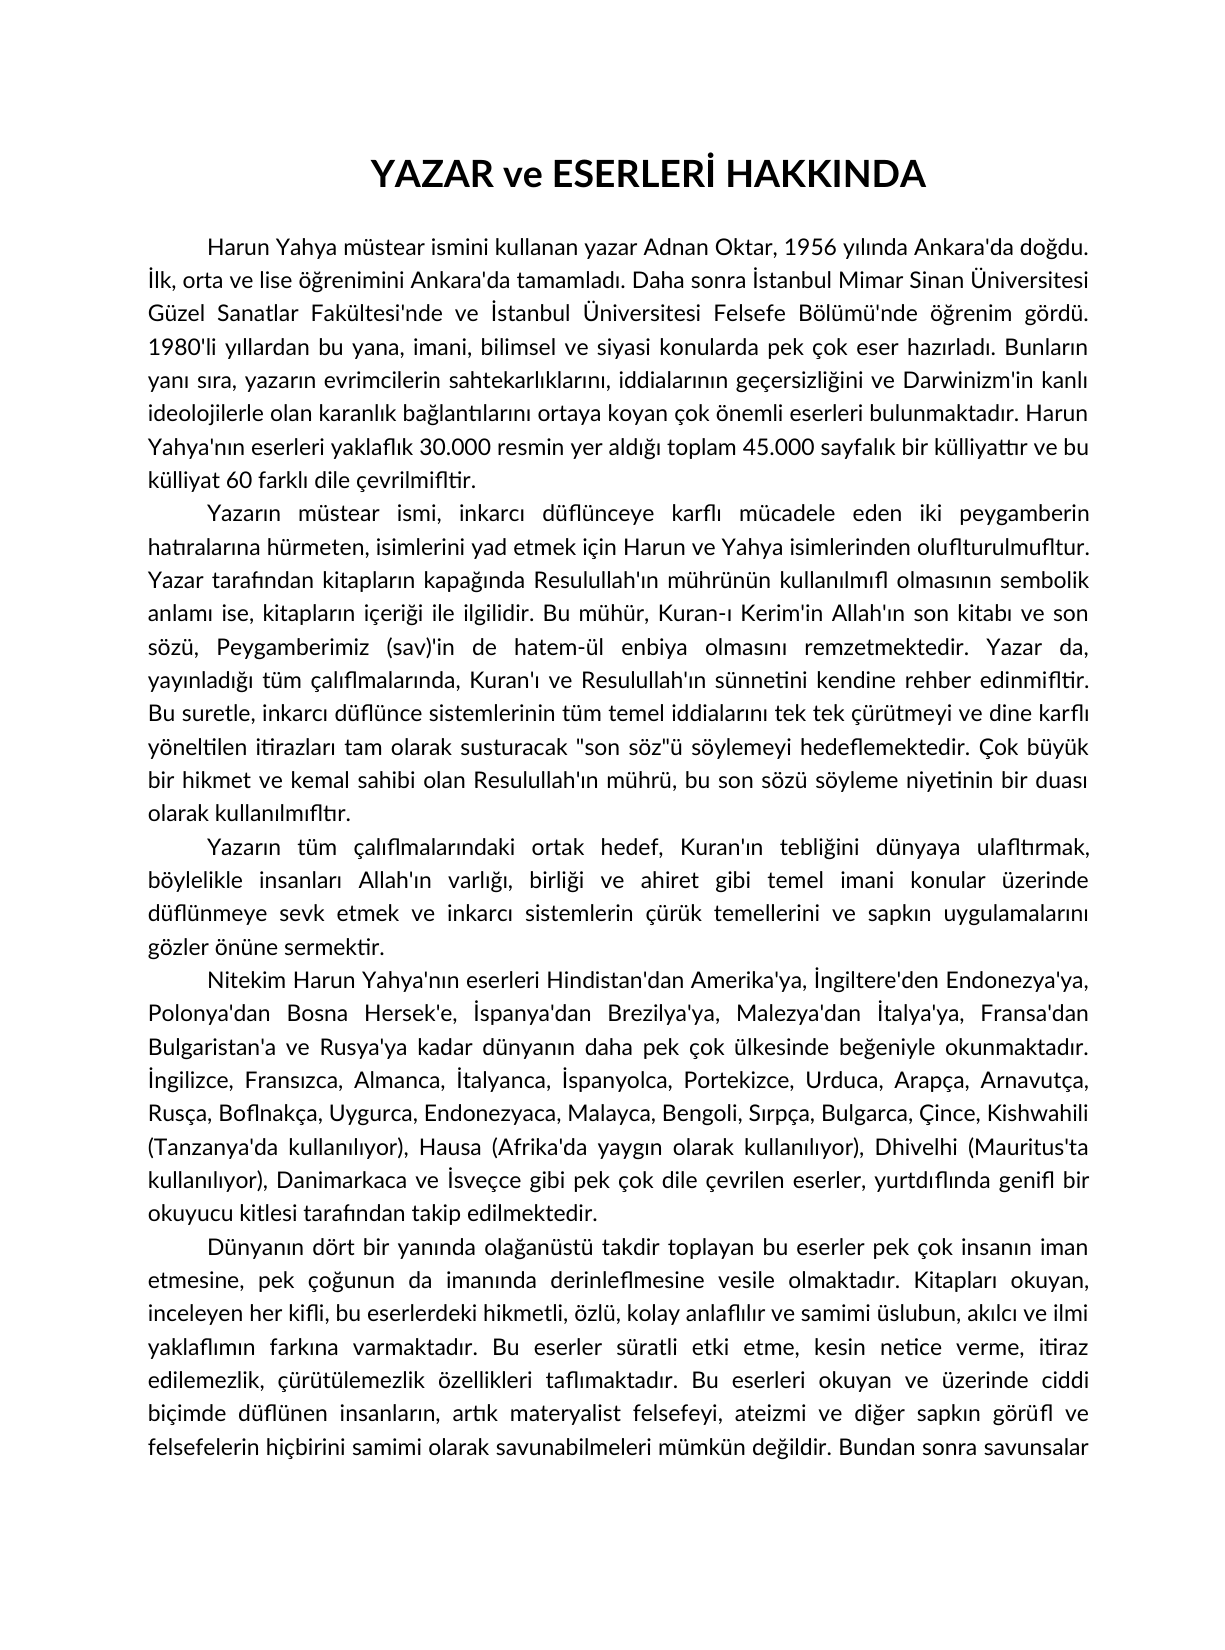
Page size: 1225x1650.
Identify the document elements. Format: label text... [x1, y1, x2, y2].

text YA­ZAR ve ESER­LE­Rİ HAK­KIN­DA [148, 150, 1090, 195]
text Harun Yahya müstear ismini kullanan yazar Adnan Oktar, 1956 yılında Ankara'da doğdu. İlk, orta ve lise öğrenimini Ankara'da tamamladı. Daha sonra İstanbul Mimar Sinan Üniversitesi Güzel Sanatlar Fakültesi'nde ve İstanbul Üniversitesi Felsefe Bölümü'nde öğrenim gördü. 1980'li yıllardan bu yana, imani, bilimsel ve siyasi konularda pek çok eser hazırladı. Bunların yanı sıra, yazarın evrimcilerin sahtekarlıklarını, iddialarının geçersizliğini ve Darwinizm'in kanlı ideolojilerle olan karanlık bağlantılarını ortaya koyan çok önemli eserleri bulunmaktadır. Harun Yahya'nın eserleri yaklaﬂık 30.000 resmin yer aldığı toplam 45.000 sayfalık bir külliyattır ve bu külliyat 60 farklı dile çevrilmiﬂtir. [148, 228, 1090, 495]
text Dünyanın dört bir yanında olağanüstü takdir toplayan bu eserler pek çok insanın iman etmesine, pek çoğunun da imanında derinleﬂmesine vesile olmaktadır. Kitapları okuyan, inceleyen her kiﬂi, bu eserlerdeki hikmetli, özlü, kolay anlaﬂılır ve samimi üslubun, akılcı ve ilmi yaklaﬂımın farkına varmaktadır. Bu eserler süratli etki etme, kesin netice verme, itiraz edilemezlik, çürütülemezlik özellikleri taﬂımaktadır. Bu eserleri okuyan ve üzerinde ciddi biçimde düﬂünen insanların, artık materyalist felsefeyi, ateizmi ve diğer sapkın görüﬂ ve felsefelerin hiçbirini samimi olarak savunabilmeleri mümkün değildir. Bundan sonra savunsalar [148, 1228, 1090, 1462]
text Nitekim Harun Yahya'nın eserleri Hindistan'dan Amerika'ya, İngiltere'den Endonezya'ya, Polonya'dan Bosna Hersek'e, İspanya'dan Brezilya'ya, Malezya'dan İtalya'ya, Fransa'dan Bulgaristan'a ve Rusya'ya kadar dünyanın daha pek çok ülkesinde beğeniyle okunmaktadır. İngilizce, Fransızca, Almanca, İtalyanca, İspanyolca, Portekizce, Urduca, Arapça, Arnavutça, Rusça, Boﬂnakça, Uygurca, Endonezyaca, Malayca, Bengoli, Sırpça, Bulgarca, Çince, Kishwahili (Tanzanya'da kullanılıyor), Hausa (Afrika'da yaygın olarak kullanılıyor), Dhivelhi (Mauritus'ta kullanılıyor), Danimarkaca ve İsveçce gibi pek çok dile çevrilen eserler, yurtdıﬂında geniﬂ bir okuyucu kitlesi tarafından takip edilmektedir. [148, 962, 1090, 1228]
text Yazarın tüm çalıﬂmalarındaki ortak hedef, Kuran'ın tebliğini dünyaya ulaﬂtırmak, böylelikle insanları Allah'ın varlığı, birliği ve ahiret gibi temel imani konular üzerinde düﬂünmeye sevk etmek ve inkarcı sistemlerin çürük temellerini ve sapkın uygulamalarını gözler önüne sermektir. [148, 828, 1090, 962]
text Yazarın müstear ismi, inkarcı düﬂünceye karﬂı mücadele eden iki peygamberin hatıralarına hürmeten, isimlerini yad etmek için Harun ve Yahya isimlerinden oluﬂturulmuﬂtur. Yazar tarafından kitapların kapağında Resulullah'ın mührünün kullanılmıﬂ olmasının sembolik anlamı ise, kitapların içeriği ile ilgilidir. Bu mühür, Kuran-ı Kerim'in Allah'ın son kitabı ve son sözü, Peygamberimiz (sav)'in de hatem-ül enbiya olmasını remzetmektedir. Yazar da, yayınladığı tüm çalıﬂmalarında, Kuran'ı ve Resulullah'ın sünnetini kendine rehber edinmiﬂtir. Bu suretle, inkarcı düﬂünce sistemlerinin tüm temel iddialarını tek tek çürütmeyi ve dine karﬂı yöneltilen itirazları tam olarak susturacak "son söz"ü söylemeyi hedeflemektedir. Çok büyük bir hikmet ve kemal sahibi olan Resulullah'ın mührü, bu son sözü söyleme niyetinin bir duası olarak kullanılmıﬂtır. [148, 495, 1090, 828]
